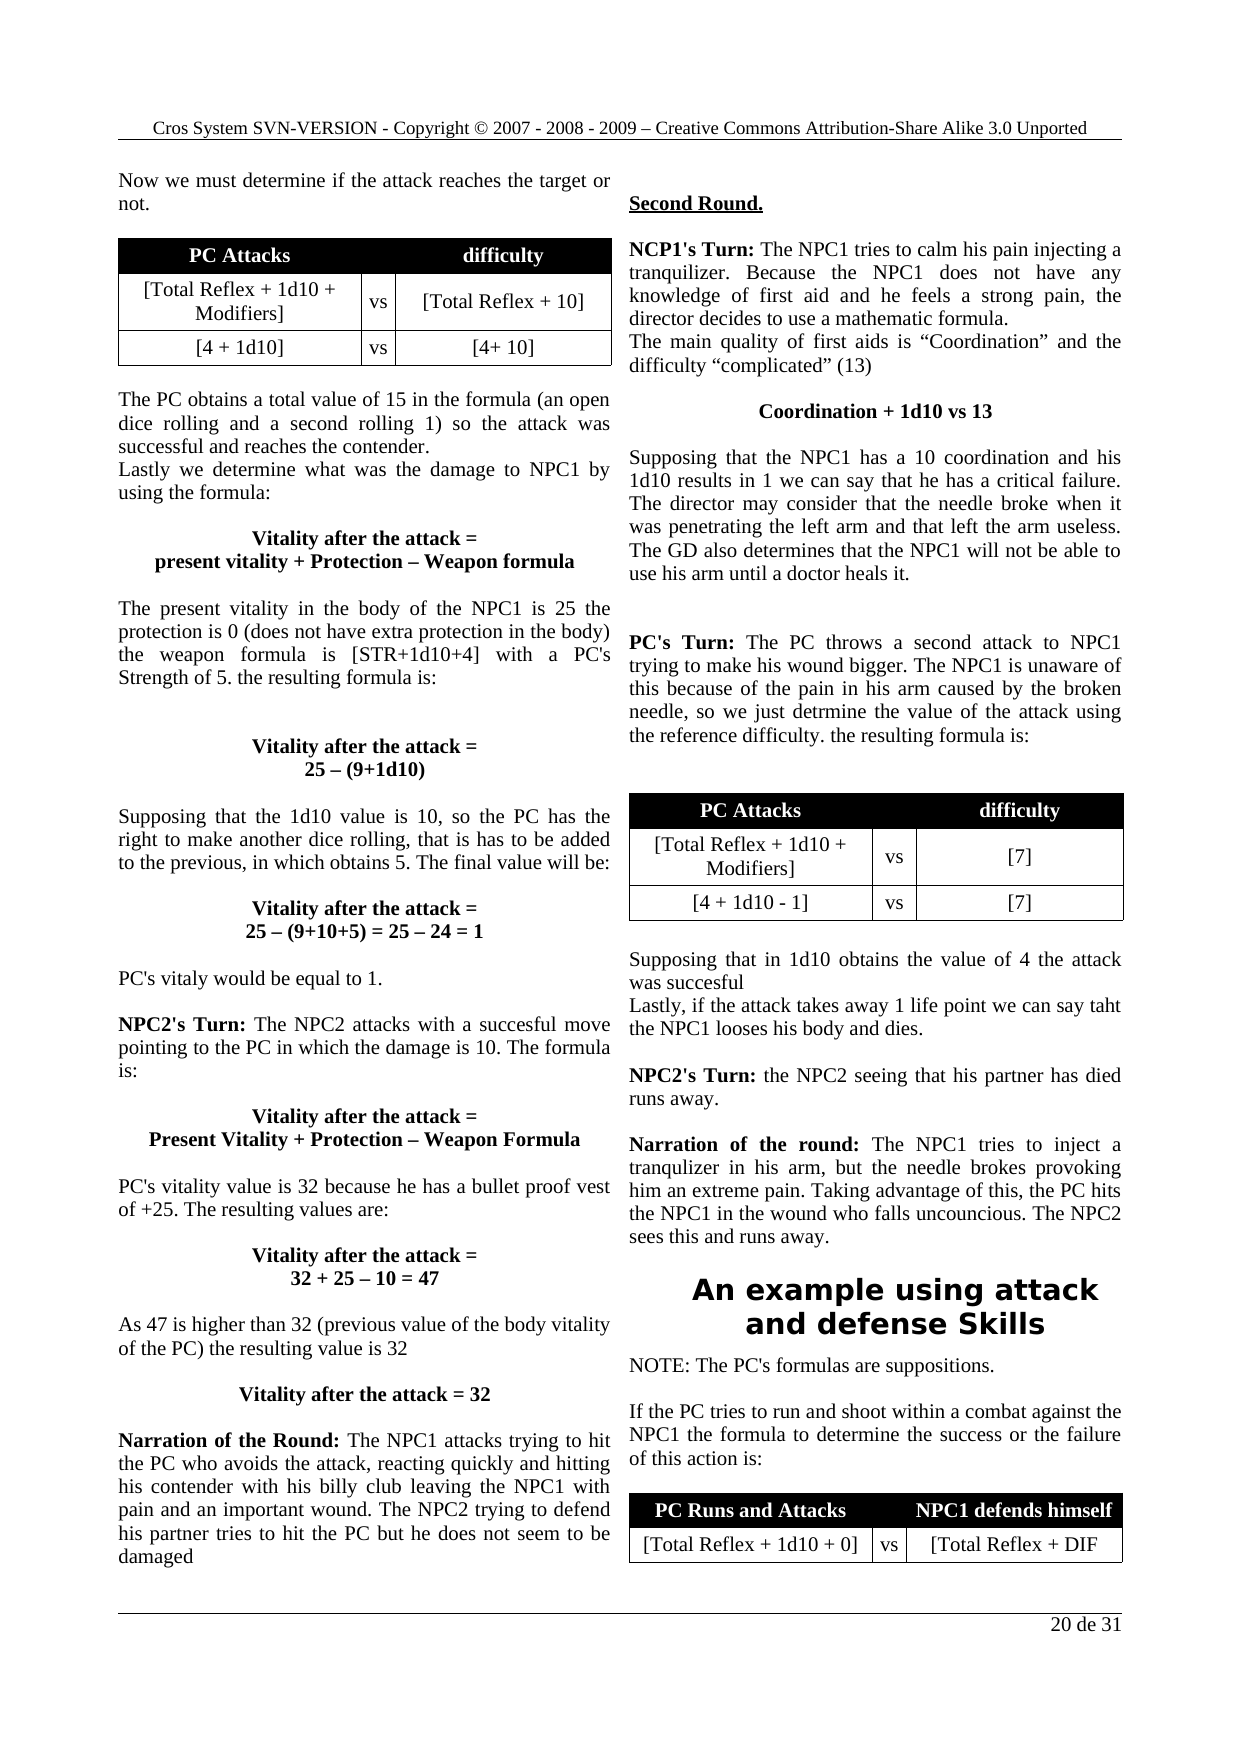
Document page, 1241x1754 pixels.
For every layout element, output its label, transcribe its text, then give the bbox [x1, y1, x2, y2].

table_cell [Total Reflex + DIF [907, 1528, 1122, 1562]
table_cell [4 + 1d10] [119, 331, 361, 365]
table_cell vs [362, 331, 395, 365]
table_header [873, 1494, 906, 1527]
table_cell vs [873, 1528, 906, 1562]
text NPC2's Turn: The NPC2 attacks with a succesful move pointing to the PC in which the damage is 10. The formula is: [118, 1013, 611, 1082]
text NCP1's Turn: The NPC1 tries to calm his pain injecting a tranquilizer. Because the NPC1 does not have any knowledge of first aid and he feels a strong pain, the director decides to use a mathematic formula. [629, 238, 1122, 330]
text Coordination + 1d10 vs 13 [629, 400, 1122, 423]
table_header difficulty [917, 794, 1123, 828]
table_header difficulty [396, 239, 611, 273]
table_header PC Attacks [630, 794, 872, 828]
table_cell [7] [917, 829, 1123, 885]
table_cell vs [873, 886, 916, 920]
text NOTE: The PC's formulas are suppositions. [629, 1354, 1122, 1377]
text Supposing that the NPC1 has a 10 coordination and his 1d10 results in 1 we can say that he has a critical failure. The director may consider that the needle broke when it was penetrating the left arm and that left the arm useless. The GD also determines that the NPC1 will not be able to use his arm until a doctor heals it. [629, 446, 1122, 585]
table_header PC Runs and Attacks [630, 1494, 872, 1527]
table_cell [Total Reflex + 1d10 + Modifiers] [630, 829, 872, 885]
table_cell [Total Reflex + 1d10 + Modifiers] [119, 274, 361, 330]
text Supposing that in 1d10 obtains the value of 4 the attack was succesful [629, 948, 1122, 994]
text Narration of the Round: The NPC1 attacks trying to hit the PC who avoids the attack, reacting quickly and hitting his contender with his billy club leaving the NPC1 with pain and an important wound. The NPC2 trying to defend his partner tries to hit the PC but he does not seem to be damaged [118, 1429, 611, 1568]
subtitle An example using attack and defense Skills [668, 1273, 1122, 1341]
text 32 + 25 – 10 = 47 [118, 1267, 611, 1290]
table_cell vs [873, 829, 916, 885]
text Present Vitality + Protection – Weapon Formula [118, 1128, 611, 1151]
text Lastly, if the attack takes away 1 life point we can say taht the NPC1 looses his body and dies. [629, 994, 1122, 1040]
text Now we must determine if the attack reaches the target or not. [118, 168, 611, 215]
text The main quality of first aids is “Coordination” and the difficulty “complicated” (13) [629, 330, 1122, 377]
table_cell vs [362, 274, 395, 330]
text NPC2's Turn: the NPC2 seeing that his partner has died runs away. [629, 1063, 1122, 1110]
text Supposing that the 1d10 value is 10, so the PC has the right to make another dice rolling, that is has to be added to the previous, in which obtains 5. The final value will be: [118, 804, 611, 874]
table_cell [Total Reflex + 1d10 + 0] [630, 1528, 872, 1562]
table_header PC Attacks [119, 239, 361, 273]
table_cell [Total Reflex + 10] [396, 274, 611, 330]
table_cell [7] [917, 886, 1123, 920]
table_header [362, 239, 395, 273]
text Vitality after the attack = [118, 897, 611, 920]
text Lastly we determine what was the damage to NPC1 by using the formula: [118, 458, 611, 504]
table_cell [4 + 1d10 - 1] [630, 886, 872, 920]
text The PC obtains a total value of 15 in the formula (an open dice rolling and a second rolling 1) so the attack was successful and reaches the contender. [118, 388, 611, 458]
text Vitality after the attack = [118, 735, 611, 758]
text PC's Turn: The PC throws a second attack to NPC1 trying to make his wound bigger. The NPC1 is unaware of this because of the pain in his arm caused by the broken needle, so we just detrmine the value of the attack using the reference difficulty. the resulting formula is: [629, 631, 1122, 747]
text Vitality after the attack = [118, 527, 611, 550]
text 25 – (9+10+5) = 25 – 24 = 1 [118, 920, 611, 943]
text Vitality after the attack = 32 [118, 1383, 611, 1406]
text present vitality + Protection – Weapon formula [118, 550, 611, 573]
text PC's vitaly would be equal to 1. [118, 966, 611, 989]
text As 47 is higher than 32 (previous value of the body vitality of the PC) the resulting value is 32 [118, 1313, 611, 1359]
table_cell [4+ 10] [396, 331, 611, 365]
text Vitality after the attack = [118, 1105, 611, 1128]
text PC's vitality value is 32 because he has a bullet proof vest of +25. The resulting values are: [118, 1174, 611, 1221]
text Vitality after the attack = [118, 1244, 611, 1267]
table_header [873, 794, 916, 828]
text If the PC tries to run and shoot within a combat against the NPC1 the formula to determine the success or the failure of this action is: [629, 1400, 1122, 1469]
text Second Round. [629, 192, 1122, 215]
text Narration of the round: The NPC1 tries to inject a tranqulizer in his arm, but the needle brokes provoking him an extreme pain. Taking advantage of this, the PC hits the NPC1 in the wound who falls uncouncious. The NPC2 sees this and runs away. [629, 1133, 1122, 1248]
table_header NPC1 defends himself [907, 1494, 1122, 1527]
text 25 – (9+1d10) [118, 758, 611, 781]
text The present vitality in the body of the NPC1 is 25 the protection is 0 (does not have extra protection in the body) the weapon formula is [STR+1d10+4] with a PC's Strength of 5. the resulting formula is: [118, 596, 611, 689]
